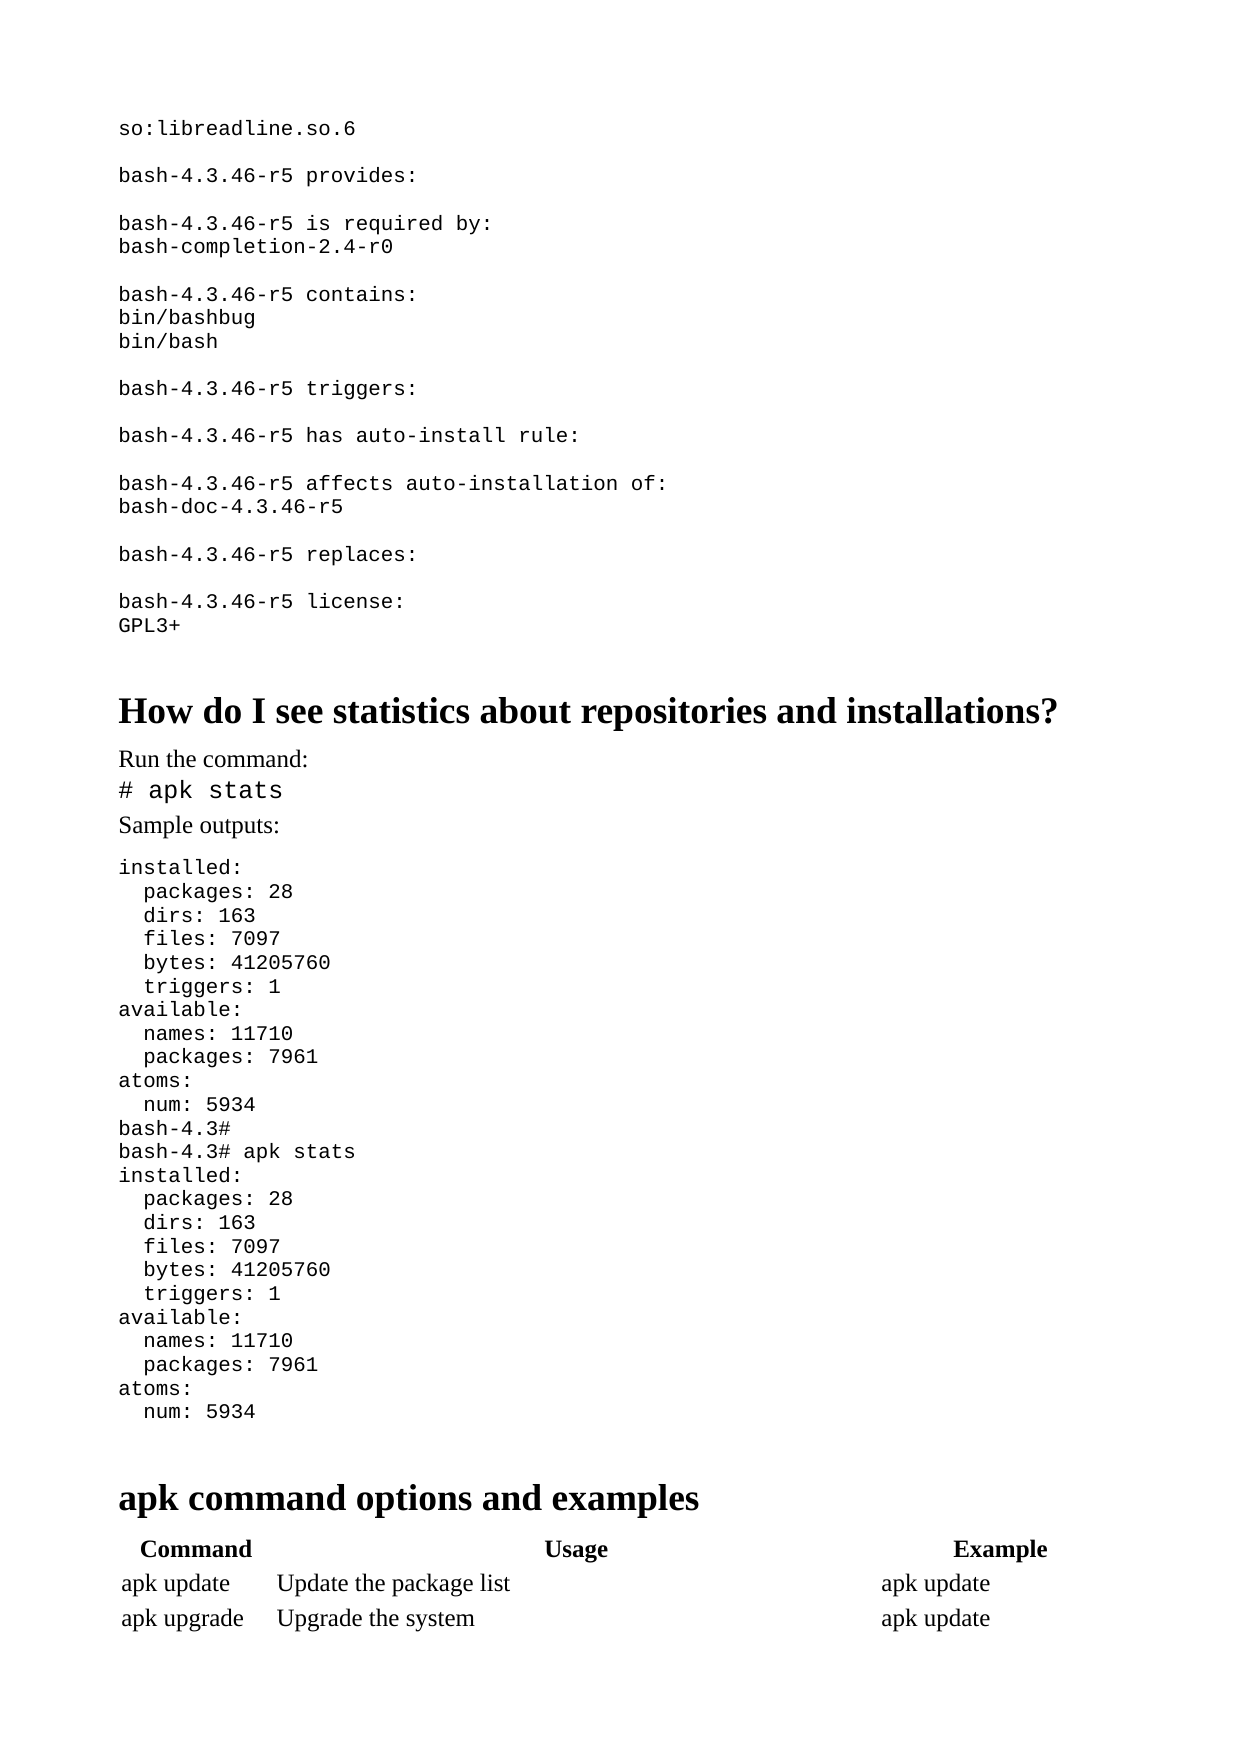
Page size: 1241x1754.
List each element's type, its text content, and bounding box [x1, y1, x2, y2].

text bash-4.3# apk stats [118, 1141, 1122, 1165]
text bash-4.3.46-r5 triggers: [118, 378, 1122, 402]
text bash-completion-2.4-r0 [118, 236, 1122, 260]
text so:libreadline.so.6 [118, 118, 1122, 142]
text packages: 28 [118, 881, 1122, 905]
text bash-4.3.46-r5 contains: [118, 284, 1122, 307]
text atoms: [118, 1070, 1122, 1094]
text bash-4.3.46-r5 has auto-install rule: [118, 426, 1122, 449]
text dirs: 163 [118, 905, 1122, 928]
text bin/bashbug [118, 307, 1122, 331]
text installed: [118, 857, 1122, 881]
text available: [118, 1307, 1122, 1330]
text packages: 7961 [118, 1047, 1122, 1070]
text bash-4.3.46-r5 is required by: [118, 213, 1122, 236]
table_cell Upgrade the system [274, 1600, 878, 1634]
text names: 11710 [118, 1330, 1122, 1354]
text bash-4.3# [118, 1117, 1122, 1141]
text atoms: [118, 1378, 1122, 1401]
table_header Command [118, 1531, 273, 1565]
text bash-4.3.46-r5 replaces: [118, 544, 1122, 567]
table_cell apk update [878, 1565, 1122, 1600]
text bash-4.3.46-r5 provides: [118, 165, 1122, 189]
subtitle How do I see statistics about repositories and installations? [118, 689, 1122, 732]
text bash-4.3.46-r5 license: [118, 591, 1122, 615]
text available: [118, 999, 1122, 1023]
table_header Example [878, 1531, 1122, 1565]
table_header Usage [274, 1531, 878, 1565]
text packages: 7961 [118, 1354, 1122, 1378]
text files: 7097 [118, 928, 1122, 952]
text num: 5934 [118, 1401, 1122, 1425]
text triggers: 1 [118, 1283, 1122, 1307]
text dirs: 163 [118, 1212, 1122, 1236]
text GPL3+ [118, 615, 1122, 638]
text bin/bash [118, 331, 1122, 354]
table_cell Update the package list [274, 1565, 878, 1600]
text Run the command: # apk stats Sample outputs: [118, 744, 1122, 838]
text bytes: 41205760 [118, 952, 1122, 976]
text installed: [118, 1165, 1122, 1188]
table_cell apk update [878, 1600, 1122, 1634]
text bash-doc-4.3.46-r5 [118, 496, 1122, 520]
subtitle apk command options and examples [118, 1475, 1122, 1518]
text names: 11710 [118, 1023, 1122, 1047]
text num: 5934 [118, 1094, 1122, 1117]
text bytes: 41205760 [118, 1259, 1122, 1283]
text bash-4.3.46-r5 affects auto-installation of: [118, 473, 1122, 496]
text triggers: 1 [118, 976, 1122, 999]
table_cell apk upgrade [118, 1600, 273, 1634]
text packages: 28 [118, 1188, 1122, 1212]
table_cell apk update [118, 1565, 273, 1600]
text files: 7097 [118, 1236, 1122, 1259]
